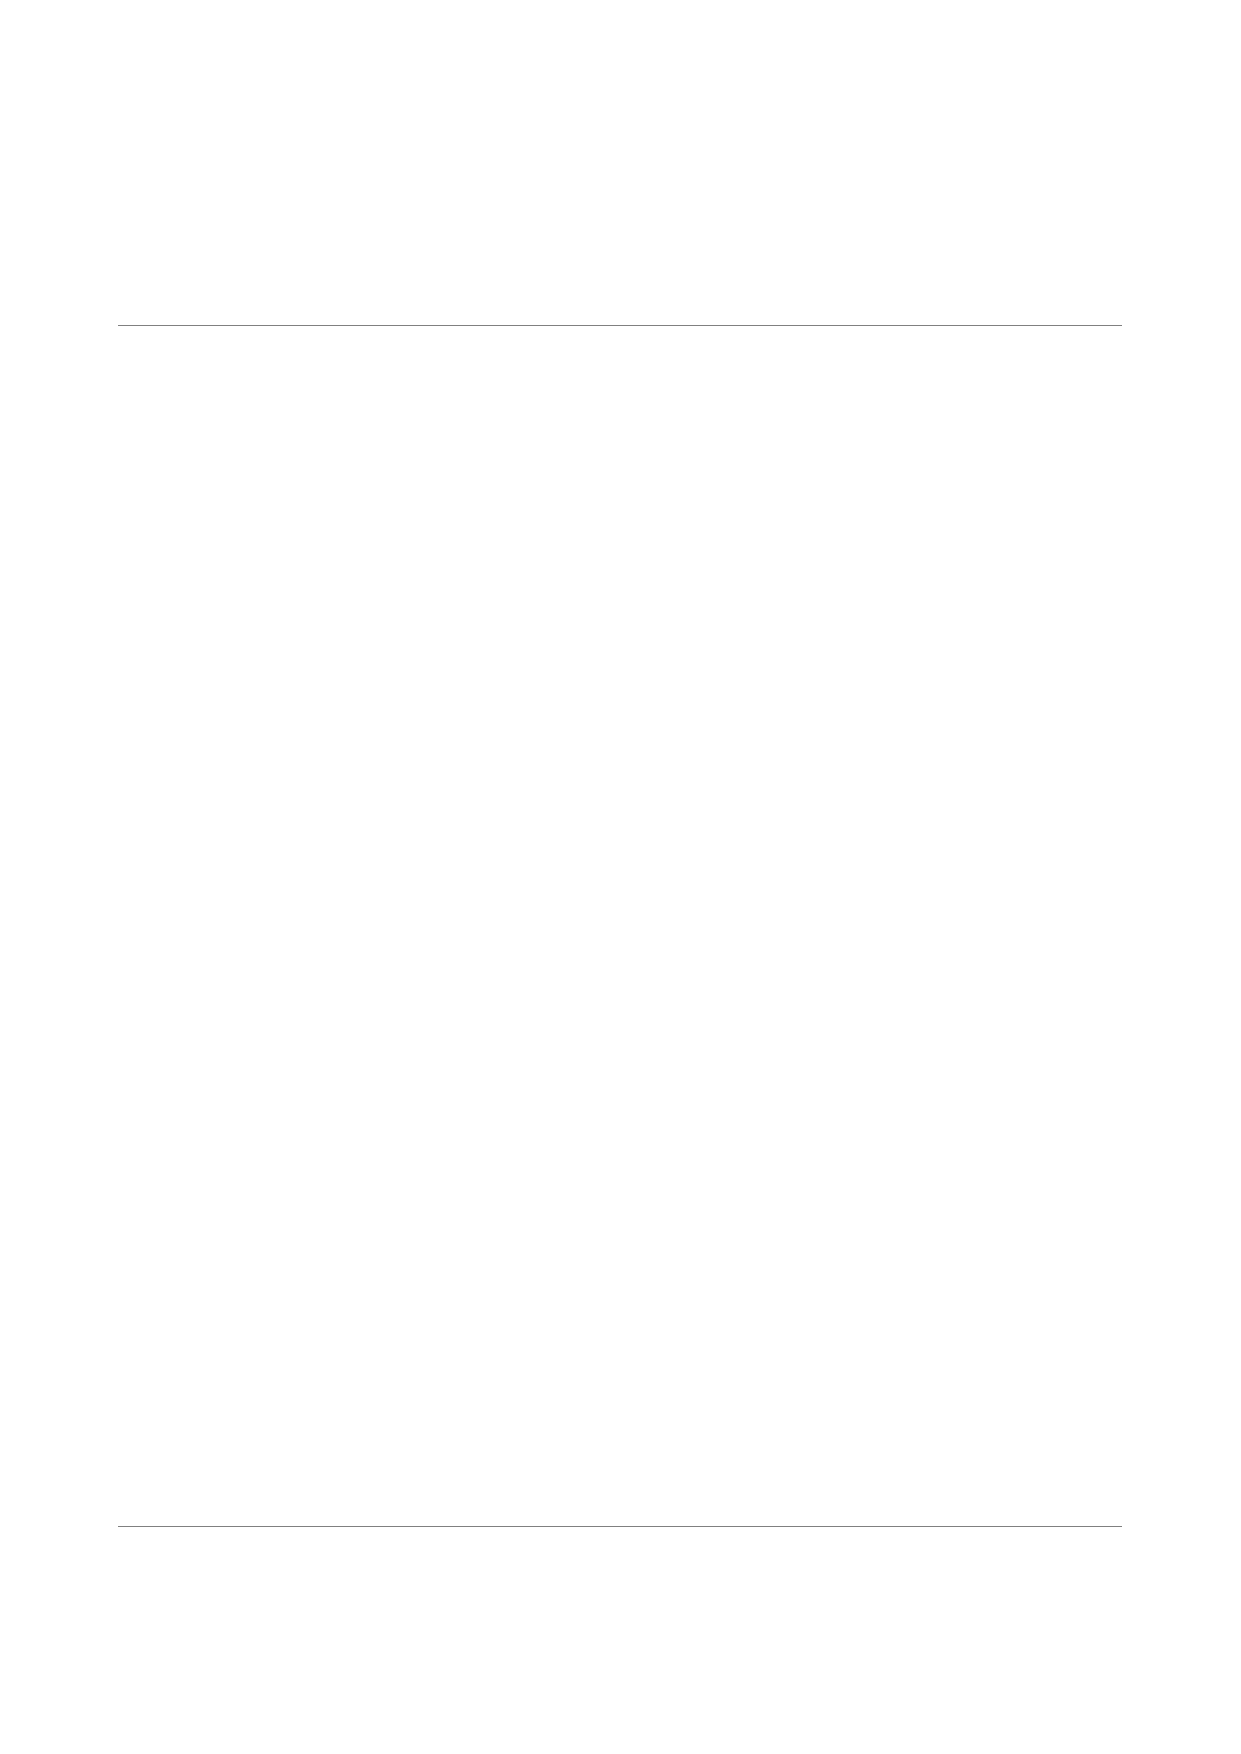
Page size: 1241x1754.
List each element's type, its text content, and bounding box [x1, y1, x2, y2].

text }; [118, 971, 1122, 995]
subtitle 1️⃣ Подмешать ОБЫЧНОМУ ОБЪЕКТУ ✅ [118, 703, 1122, 746]
text sayHi() { [118, 812, 1122, 835]
list Есть у методов классов и объектных литералов [162, 619, 1122, 648]
subtitle Итог [118, 355, 1122, 398]
list Используется только для работы super [162, 492, 1122, 523]
text 👉 методы просто скопировались в объект [118, 1449, 1122, 1478]
list а this теряется [162, 246, 1122, 276]
text }; [118, 1183, 1122, 1207]
text Object.assign(user, mixin); [118, 1290, 1122, 1313]
text } [118, 918, 1122, 942]
text const mixin = { [118, 758, 1122, 782]
list Нельзя прочитать или изменить [162, 557, 1122, 586]
text Потому что: [118, 118, 1122, 147]
list [[HomeObject]] — внутренний слот спецификации [162, 427, 1122, 458]
list super зависит от [[HomeObject]] [162, 181, 1122, 211]
text const user = { [118, 1077, 1122, 1101]
text console.log("Привет"); [118, 865, 1122, 888]
text name: "Алекс" [118, 1130, 1122, 1154]
text user.sayHi(); // Привет [118, 1396, 1122, 1420]
